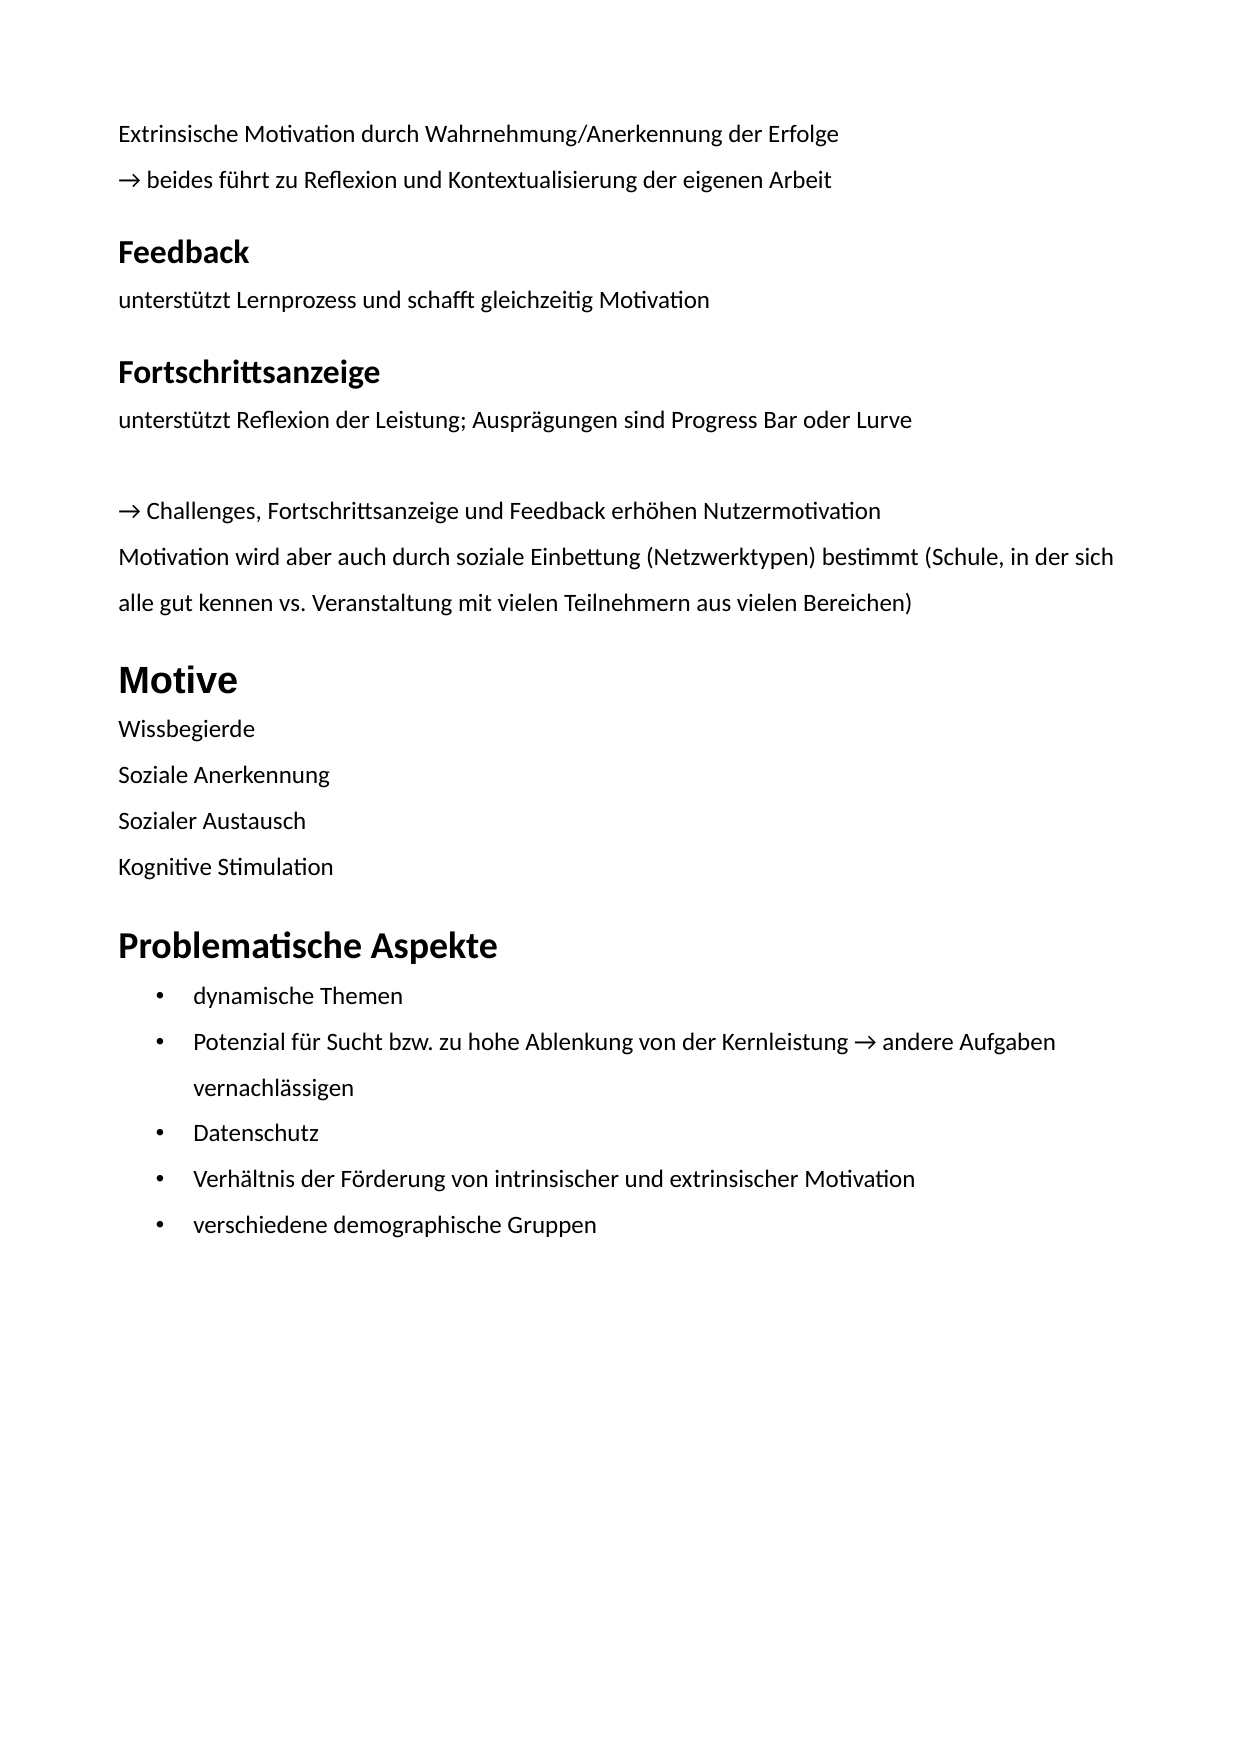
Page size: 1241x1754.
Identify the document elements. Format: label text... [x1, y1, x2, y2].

list verschiedene demographische Gruppen [156, 1209, 1122, 1239]
text Wissbegierde [118, 714, 1122, 744]
text Kognitive Stimulation [118, 851, 1122, 881]
text Sozialer Austausch [118, 805, 1122, 836]
list Verhältnis der Förderung von intrinsischer und extrinsischer Motivation [156, 1163, 1122, 1194]
text Soziale Anerkennung [118, 759, 1122, 790]
subtitle Feedback [118, 230, 1122, 271]
subtitle Motive [118, 657, 1122, 701]
text unterstützt Reflexion der Leistung; Ausprägungen sind Progress Bar oder Lurve [118, 404, 1122, 434]
text Motivation wird aber auch durch soziale Einbettung (Netzwerktypen) bestimmt (Schule, in der sich alle gut kennen vs. Veranstaltung mit vielen Teilnehmern aus vielen Bereichen) [118, 541, 1122, 617]
text Extrinsische Motivation durch Wahrnehmung/Anerkennung der Erfolge [118, 118, 1122, 149]
list dynamische Themen [156, 980, 1122, 1011]
text unterstützt Lernprozess und schafft gleichzeitig Motivation [118, 284, 1122, 314]
subtitle Fortschrittsanzeige [118, 350, 1122, 391]
subtitle Problematische Aspekte [118, 922, 1122, 968]
text → Challenges, Fortschrittsanzeige und Feedback erhöhen Nutzermotivation [118, 495, 1122, 526]
text → beides führt zu Reflexion und Kontextualisierung der eigenen Arbeit [118, 164, 1122, 194]
list Datenschutz [156, 1117, 1122, 1148]
list Potenzial für Sucht bzw. zu hohe Ablenkung von der Kernleistung → andere Aufgaben vernachlässigen [156, 1026, 1122, 1102]
